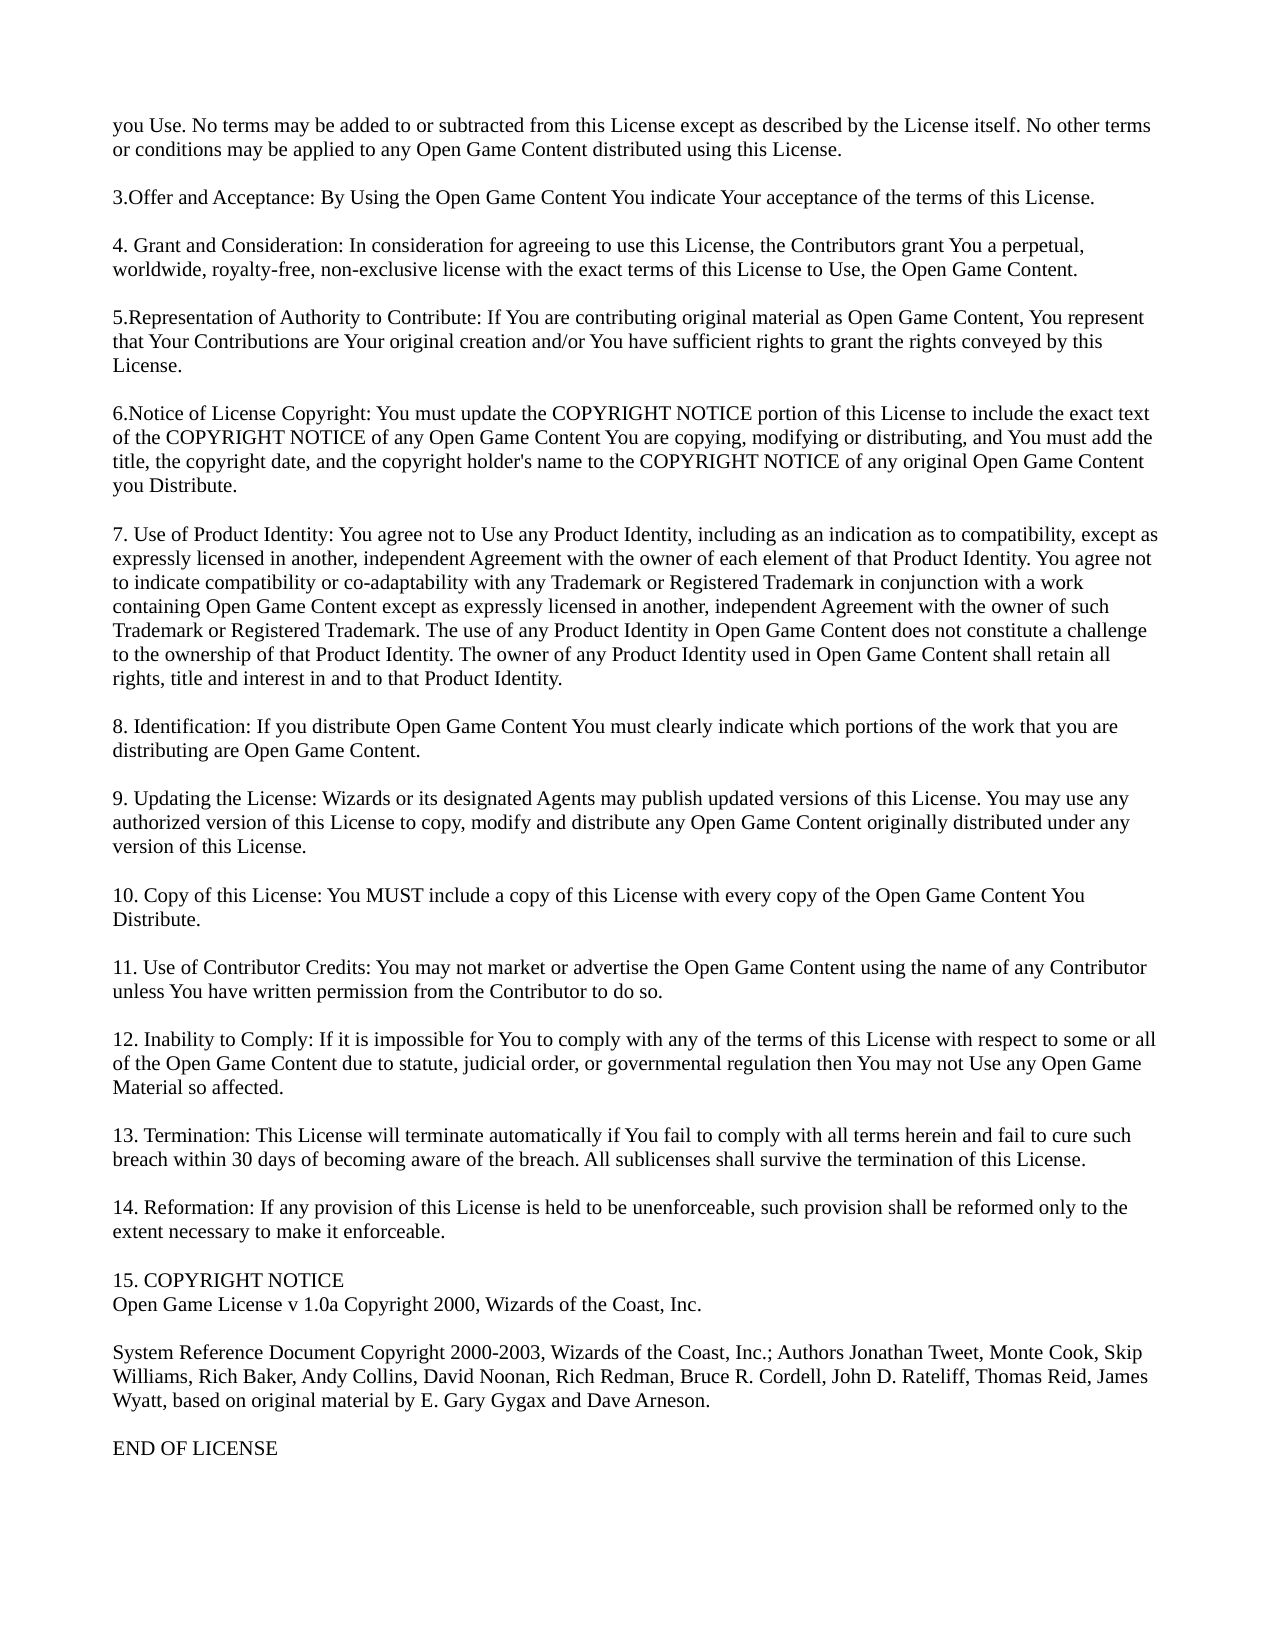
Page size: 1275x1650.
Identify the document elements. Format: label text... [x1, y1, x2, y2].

text Open Game License v 1.0a Copyright 2000, Wizards of the Coast, Inc. [112, 1292, 1162, 1316]
text 4. Grant and Consideration: In consideration for agreeing to use this License, the Contributors grant You a perpetual, worldwide, royalty-free, non-exclusive license with the exact terms of this License to Use, the Open Game Content. [112, 233, 1162, 281]
text 8. Identification: If you distribute Open Game Content You must clearly indicate which portions of the work that you are distributing are Open Game Content. [112, 714, 1162, 762]
text 15. COPYRIGHT NOTICE [112, 1267, 1162, 1292]
text 10. Copy of this License: You MUST include a copy of this License with every copy of the Open Game Content You Distribute. [112, 882, 1162, 931]
text 5.Representation of Authority to Contribute: If You are contributing original material as Open Game Content, You represent that Your Contributions are Your original creation and/or You have sufficient rights to grant the rights conveyed by this License. [112, 305, 1162, 377]
text 6.Notice of License Copyright: You must update the COPYRIGHT NOTICE portion of this License to include the exact text of the COPYRIGHT NOTICE of any Open Game Content You are copying, modifying or distributing, and You must add the title, the copyright date, and the copyright holder's name to the COPYRIGHT NOTICE of any original Open Game Content you Distribute. [112, 401, 1162, 497]
text 7. Use of Product Identity: You agree not to Use any Product Identity, including as an indication as to compatibility, except as expressly licensed in another, independent Agreement with the owner of each element of that Product Identity. You agree not to indicate compatibility or co-adaptability with any Trademark or Registered Trademark in conjunction with a work containing Open Game Content except as expressly licensed in another, independent Agreement with the owner of such Trademark or Registered Trademark. The use of any Product Identity in Open Game Content does not constitute a challenge to the ownership of that Product Identity. The owner of any Product Identity used in Open Game Content shall retain all rights, title and interest in and to that Product Identity. [112, 522, 1162, 690]
text you Use. No terms may be added to or subtracted from this License except as described by the License itself. No other terms or conditions may be applied to any Open Game Content distributed using this License. [112, 112, 1162, 161]
text System Reference Document Copyright 2000-2003, Wizards of the Coast, Inc.; Authors Jonathan Tweet, Monte Cook, Skip Williams, Rich Baker, Andy Collins, David Noonan, Rich Redman, Bruce R. Cordell, John D. Rateliff, Thomas Reid, James Wyatt, based on original material by E. Gary Gygax and Dave Arneson. [112, 1340, 1162, 1412]
text 14. Reformation: If any provision of this License is held to be unenforceable, such provision shall be reformed only to the extent necessary to make it enforceable. [112, 1195, 1162, 1243]
text 13. Termination: This License will terminate automatically if You fail to comply with all terms herein and fail to cure such breach within 30 days of becoming aware of the breach. All sublicenses shall survive the termination of this License. [112, 1123, 1162, 1171]
text 11. Use of Contributor Credits: You may not market or advertise the Open Game Content using the name of any Contributor unless You have written permission from the Contributor to do so. [112, 955, 1162, 1003]
text END OF LICENSE [112, 1436, 1162, 1460]
text 9. Updating the License: Wizards or its designated Agents may publish updated versions of this License. You may use any authorized version of this License to copy, modify and distribute any Open Game Content originally distributed under any version of this License. [112, 786, 1162, 858]
text 12. Inability to Comply: If it is impossible for You to comply with any of the terms of this License with respect to some or all of the Open Game Content due to statute, judicial order, or governmental regulation then You may not Use any Open Game Material so affected. [112, 1027, 1162, 1099]
text 3.Offer and Acceptance: By Using the Open Game Content You indicate Your acceptance of the terms of this License. [112, 185, 1162, 209]
